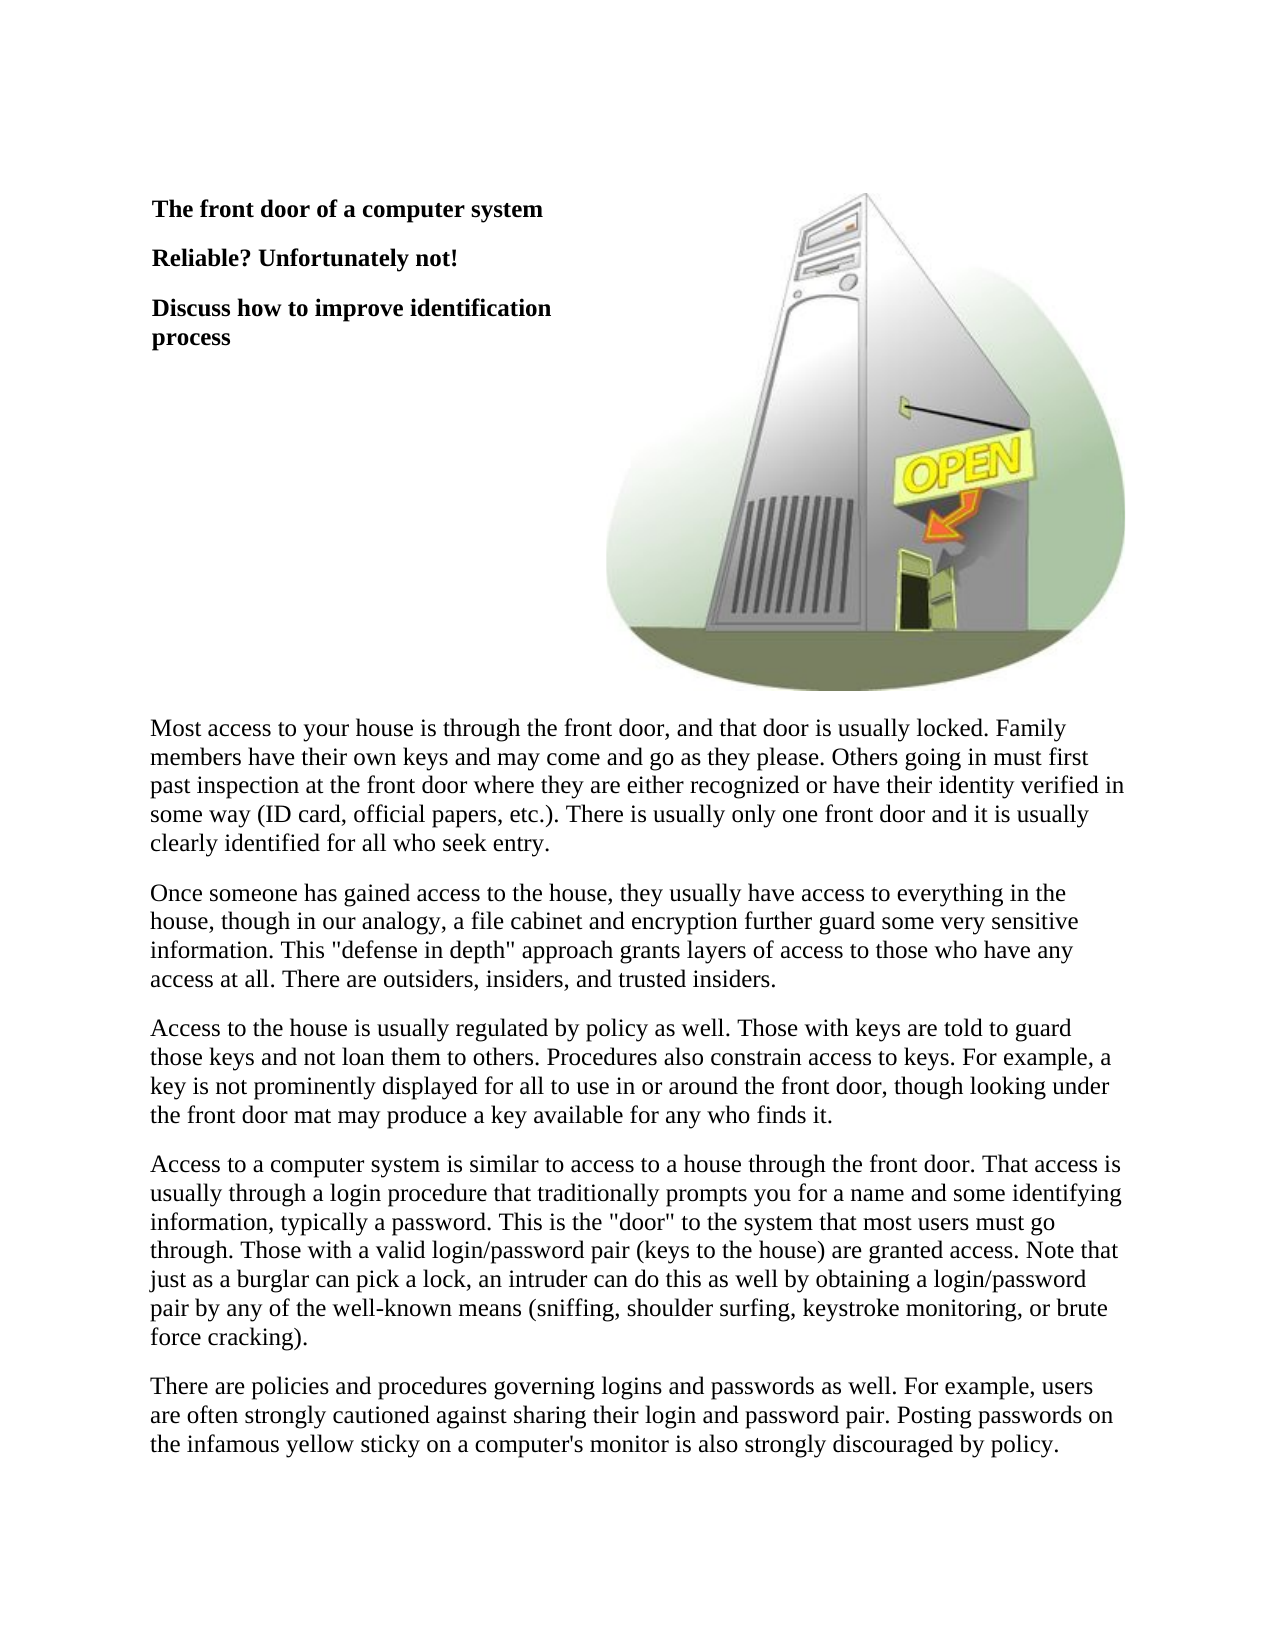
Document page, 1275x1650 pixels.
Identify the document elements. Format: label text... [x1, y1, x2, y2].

table_header [150, 150, 605, 182]
table_header [605, 150, 1134, 182]
text There are policies and procedures governing logins and passwords as well. For example, users are often strongly cautioned against sharing their login and password pair. Posting passwords on the infamous yellow sticky on a computer's monitor is also strongly discouraged by policy. [150, 1371, 1125, 1458]
text Access to a computer system is similar to access to a house through the front door. That access is usually through a login procedure that traditionally prompts you for a name and some identifying information, typically a password. This is the "door" to the system that most users must go through. Those with a valid login/password pair (keys to the house) are granted access. Note that just as a burglar can pick a lock, an intruder can do this as well by obtaining a login/password pair by any of the well-known means (sniffing, shoulder surfing, keystroke monitoring, or brute force cracking). [150, 1149, 1125, 1351]
table_cell [605, 182, 1134, 703]
table_cell The front door of a computer system Reliable? Unfortunately not! Discuss how to improve identification process [150, 182, 605, 703]
text Access to the house is usually regulated by policy as well. Those with keys are told to guard those keys and not loan them to others. Procedures also constrain access to keys. For example, a key is not prominently displayed for all to use in or around the front door, though looking under the front door mat may produce a key available for any who finds it. [150, 1013, 1125, 1128]
text Once someone has gained access to the house, they usually have access to everything in the house, though in our analogy, a file cabinet and encryption further guard some very sensitive information. This "defense in depth" approach grants layers of access to those who have any access at all. There are outsiders, insiders, and trusted insiders. [150, 878, 1125, 993]
text Most access to your house is through the front door, and that door is usually locked. Family members have their own keys and may come and go as they please. Others going in must first past inspection at the front door where they are either recognized or have their identity verified in some way (ID card, official papers, etc.). There is usually only one front door and it is usually clearly identified for all who seek entry. [150, 713, 1125, 857]
